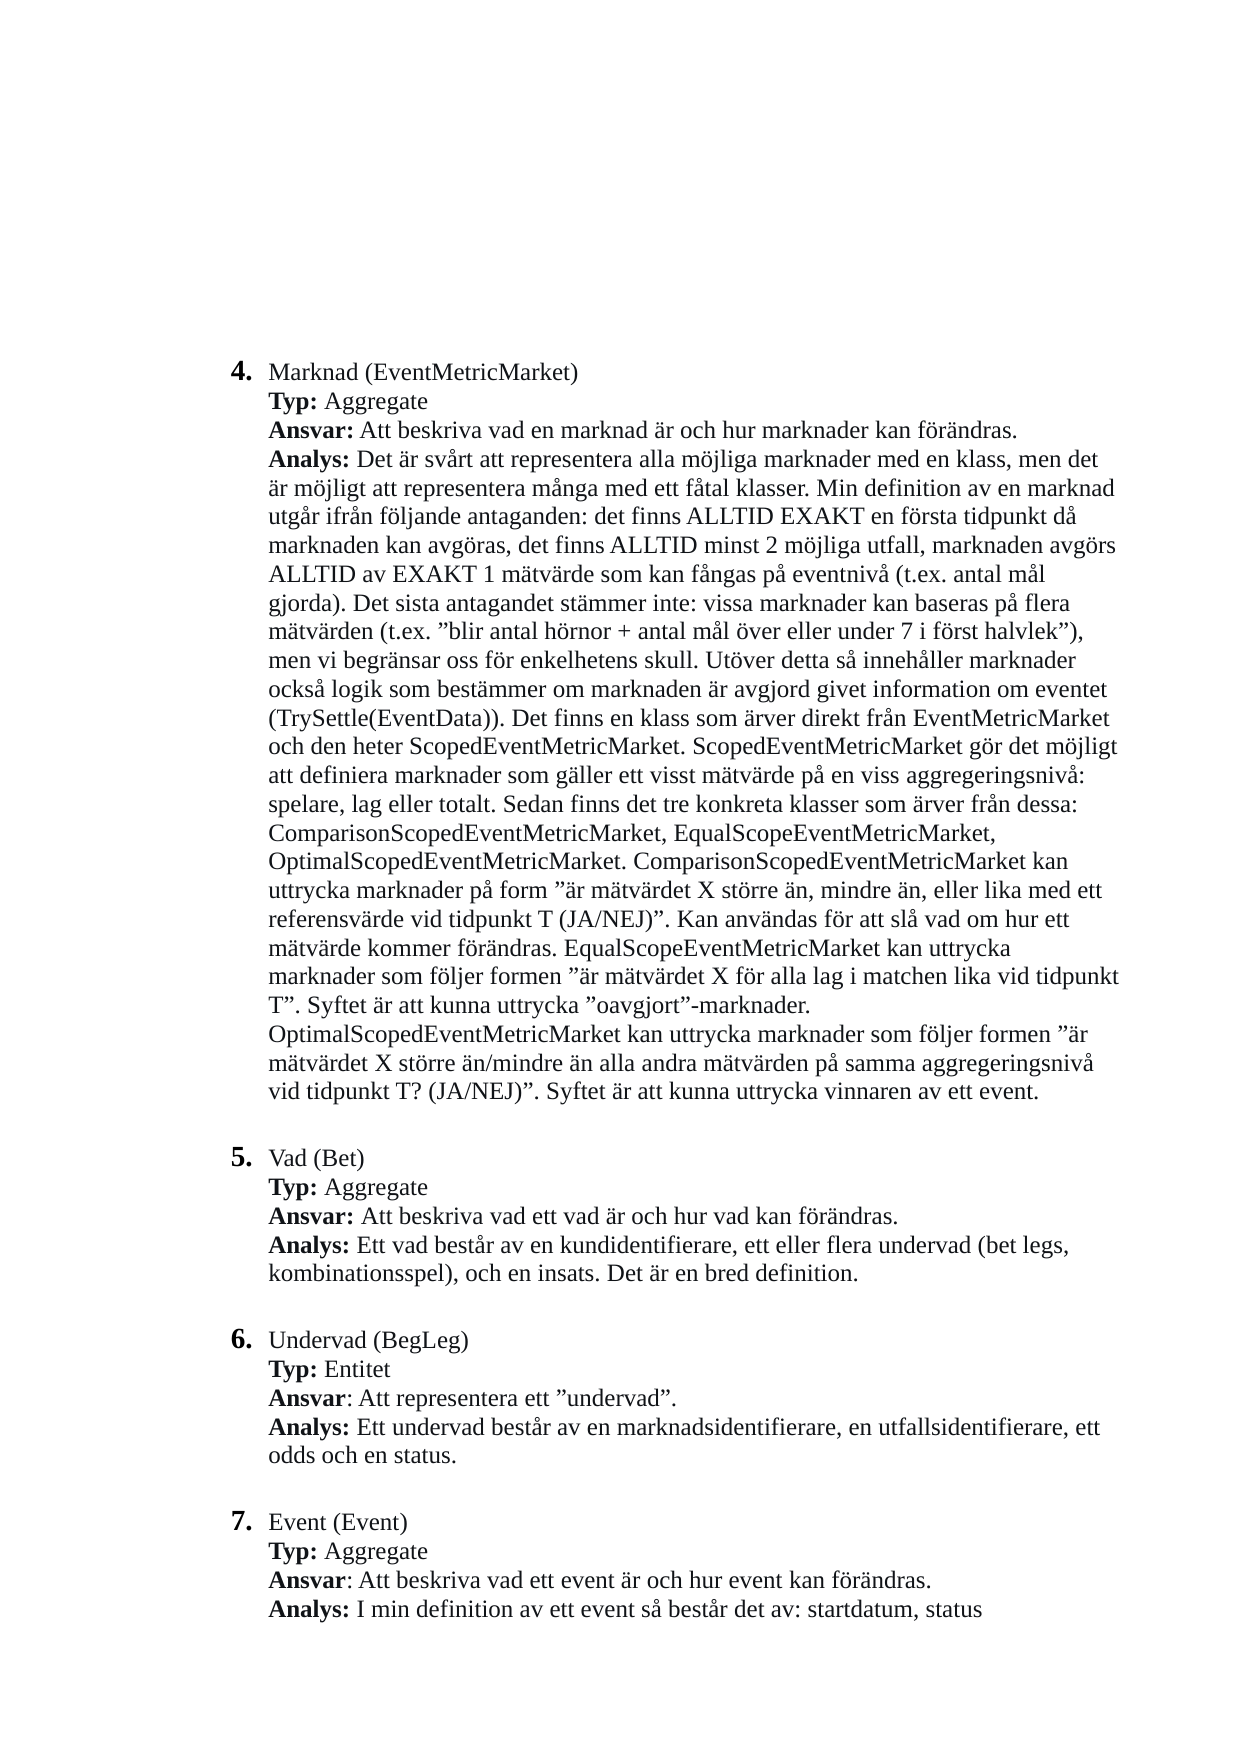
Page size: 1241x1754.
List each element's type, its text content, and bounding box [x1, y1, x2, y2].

list Typ: Aggregate [231, 1536, 1122, 1565]
list Vad (Bet) [231, 1139, 1122, 1172]
list Analys: I min definition av ett event så består det av: startdatum, status [231, 1594, 1122, 1623]
list Undervad (BegLeg) [231, 1321, 1122, 1354]
list Typ: Entitet [231, 1354, 1122, 1383]
list Analys: Ett vad består av en kundidentifierare, ett eller flera undervad (bet legs, kombinationsspel), och en insats. Det är en bred definition. [231, 1230, 1122, 1287]
list Event (Event) [231, 1503, 1122, 1536]
list Ansvar: Att representera ett ”undervad”. [231, 1383, 1122, 1412]
list Analys: Ett undervad består av en marknadsidentifierare, en utfallsidentifierare, ett odds och en status. [231, 1412, 1122, 1469]
list Ansvar: Att beskriva vad ett event är och hur event kan förändras. [231, 1565, 1122, 1594]
list Analys: Det är svårt att representera alla möjliga marknader med en klass, men det är möjligt att representera många med ett fåtal klasser. Min definition av en marknad utgår ifrån följande antaganden: det finns ALLTID EXAKT en första tidpunkt då marknaden kan avgöras, det finns ALLTID minst 2 möjliga utfall, marknaden avgörs ALLTID av EXAKT 1 mätvärde som kan fångas på eventnivå (t.ex. antal mål gjorda). Det sista antagandet stämmer inte: vissa marknader kan baseras på flera mätvärden (t.ex. ”blir antal hörnor + antal mål över eller under 7 i först halvlek”), men vi begränsar oss för enkelhetens skull. Utöver detta så innehåller marknader också logik som bestämmer om marknaden är avgjord givet information om eventet (TrySettle(EventData)). Det finns en klass som ärver direkt från EventMetricMarket och den heter ScopedEventMetricMarket. ScopedEventMetricMarket gör det möjligt att definiera marknader som gäller ett visst mätvärde på en viss aggregeringsnivå: spelare, lag eller totalt. Sedan finns det tre konkreta klasser som ärver från dessa: ComparisonScopedEventMetricMarket, EqualScopeEventMetricMarket, OptimalScopedEventMetricMarket. ComparisonScopedEventMetricMarket kan uttrycka marknader på form ”är mätvärdet X större än, mindre än, eller lika med ett referensvärde vid tidpunkt T (JA/NEJ)”. Kan användas för att slå vad om hur ett mätvärde kommer förändras. EqualScopeEventMetricMarket kan uttrycka marknader som följer formen ”är mätvärdet X för alla lag i matchen lika vid tidpunkt T”. Syftet är att kunna uttrycka ”oavgjort”-marknader. OptimalScopedEventMetricMarket kan uttrycka marknader som följer formen ”är mätvärdet X större än/mindre än alla andra mätvärden på samma aggregeringsnivå vid tidpunkt T? (JA/NEJ)”. Syftet är att kunna uttrycka vinnaren av ett event. [231, 444, 1122, 1105]
list Typ: Aggregate [231, 1172, 1122, 1201]
list Ansvar: Att beskriva vad ett vad är och hur vad kan förändras. [231, 1201, 1122, 1230]
list Marknad (EventMetricMarket) [231, 353, 1122, 386]
list Ansvar: Att beskriva vad en marknad är och hur marknader kan förändras. [231, 415, 1122, 444]
list Typ: Aggregate [231, 386, 1122, 415]
